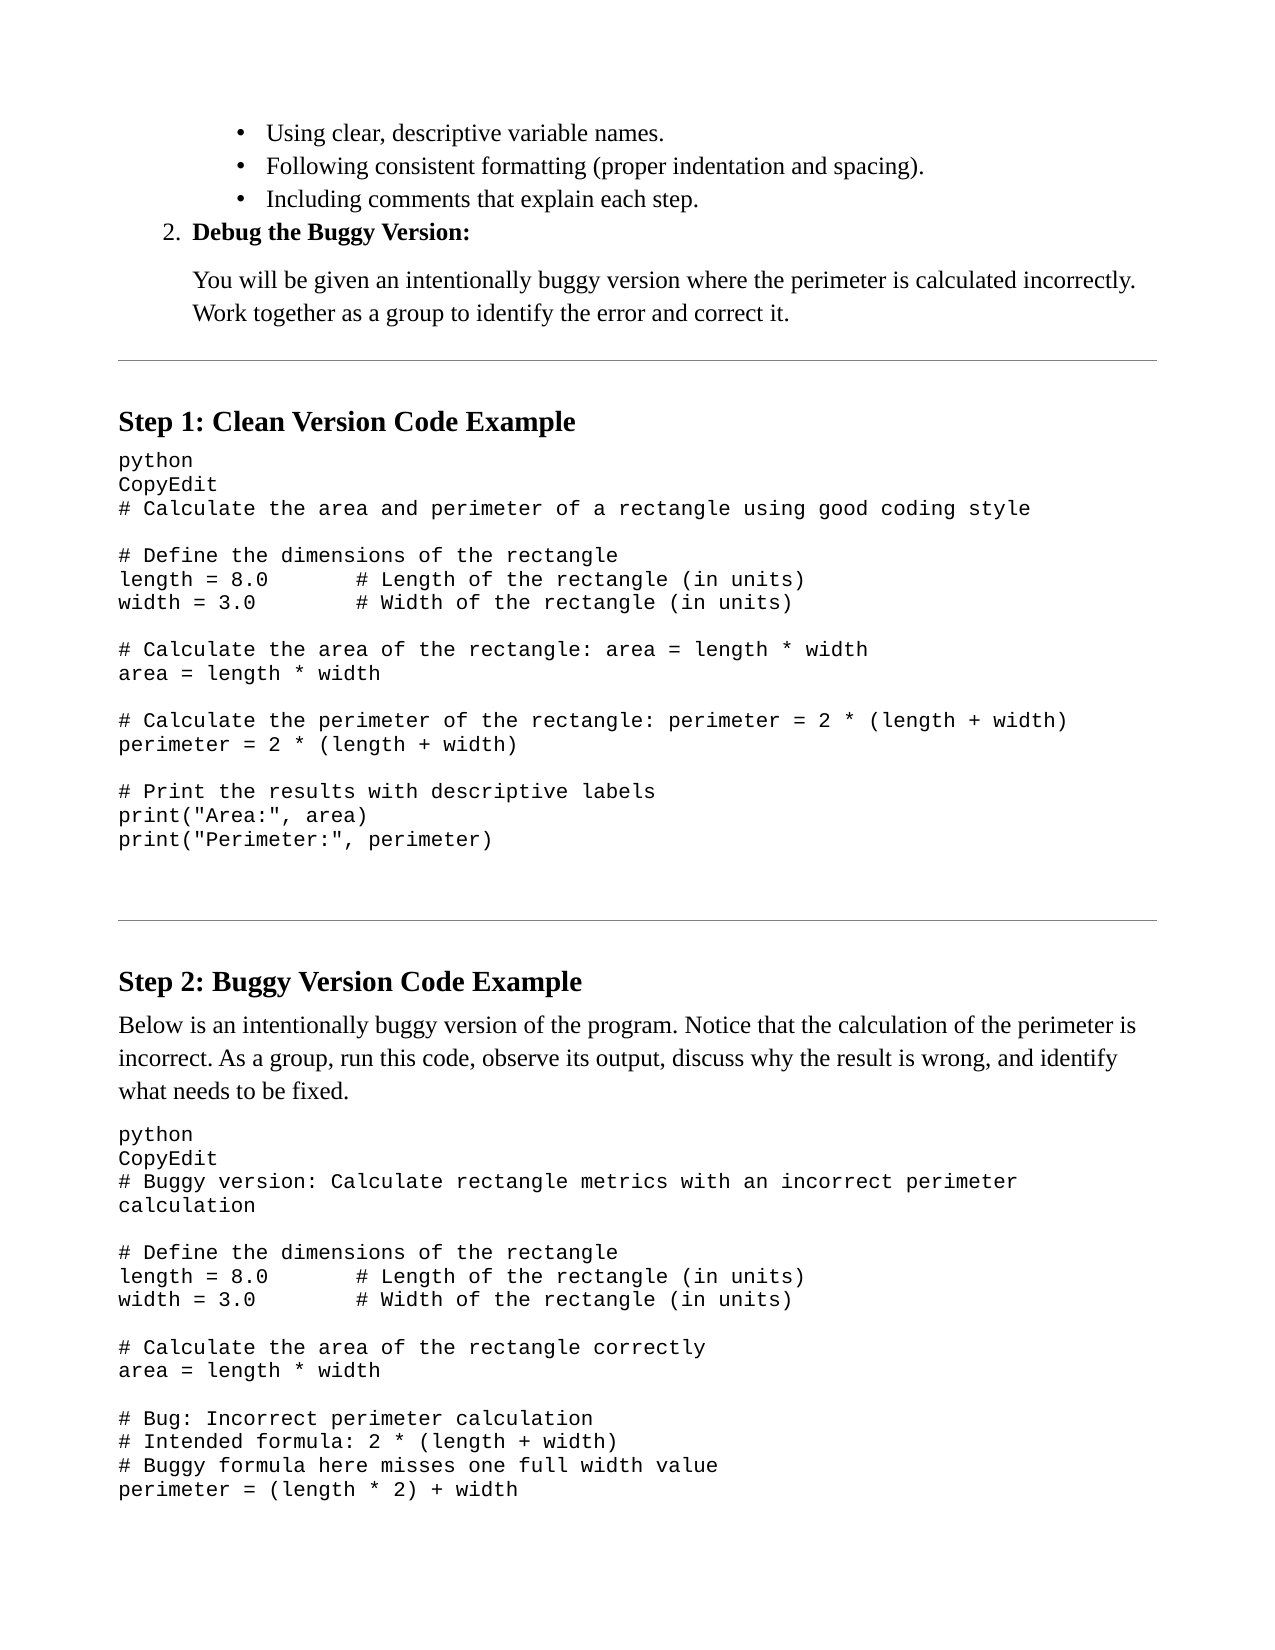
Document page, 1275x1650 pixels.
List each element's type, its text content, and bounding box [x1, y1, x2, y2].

subtitle Step 1: Clean Version Code Example [118, 404, 1157, 438]
text length = 8.0 # Length of the rectangle (in units) [118, 568, 1157, 592]
text area = length * width [118, 663, 1157, 687]
text python [118, 1124, 1157, 1148]
text # Define the dimensions of the rectangle [118, 545, 1157, 568]
text width = 3.0 # Width of the rectangle (in units) [118, 592, 1157, 616]
text # Print the results with descriptive labels [118, 781, 1157, 805]
text # Intended formula: 2 * (length + width) [118, 1431, 1157, 1455]
text # Calculate the area and perimeter of a rectangle using good coding style [118, 498, 1157, 521]
text length = 8.0 # Length of the rectangle (in units) [118, 1266, 1157, 1289]
text Below is an intentionally buggy version of the program. Notice that the calculation of the perimeter is incorrect. As a group, run this code, observe its output, discuss why the result is wrong, and identify what needs to be fixed. [118, 1010, 1157, 1105]
text perimeter = 2 * (length + width) [118, 734, 1157, 758]
text width = 3.0 # Width of the rectangle (in units) [118, 1289, 1157, 1313]
text # Calculate the perimeter of the rectangle: perimeter = 2 * (length + width) [118, 710, 1157, 734]
list Debug the Buggy Version: [162, 217, 1157, 246]
list Using clear, descriptive variable names. [236, 118, 1157, 147]
text CopyEdit [118, 1148, 1157, 1171]
text print("Area:", area) [118, 805, 1157, 829]
text # Calculate the area of the rectangle: area = length * width [118, 639, 1157, 663]
list Including comments that explain each step. [236, 184, 1157, 213]
text # Bug: Incorrect perimeter calculation [118, 1408, 1157, 1431]
list You will be given an intentionally buggy version where the perimeter is calculated incorrectly. Work together as a group to identify the error and correct it. [162, 265, 1157, 327]
text # Buggy version: Calculate rectangle metrics with an incorrect perimeter calculation [118, 1171, 1157, 1218]
text # Buggy formula here misses one full width value [118, 1455, 1157, 1479]
text python [118, 450, 1157, 474]
text # Calculate the area of the rectangle correctly [118, 1337, 1157, 1360]
subtitle Step 2: Buggy Version Code Example [118, 964, 1157, 998]
list Following consistent formatting (proper indentation and spacing). [236, 151, 1157, 180]
text perimeter = (length * 2) + width [118, 1479, 1157, 1502]
text # Define the dimensions of the rectangle [118, 1242, 1157, 1266]
text area = length * width [118, 1360, 1157, 1384]
text CopyEdit [118, 474, 1157, 498]
text print("Perimeter:", perimeter) [118, 829, 1157, 852]
